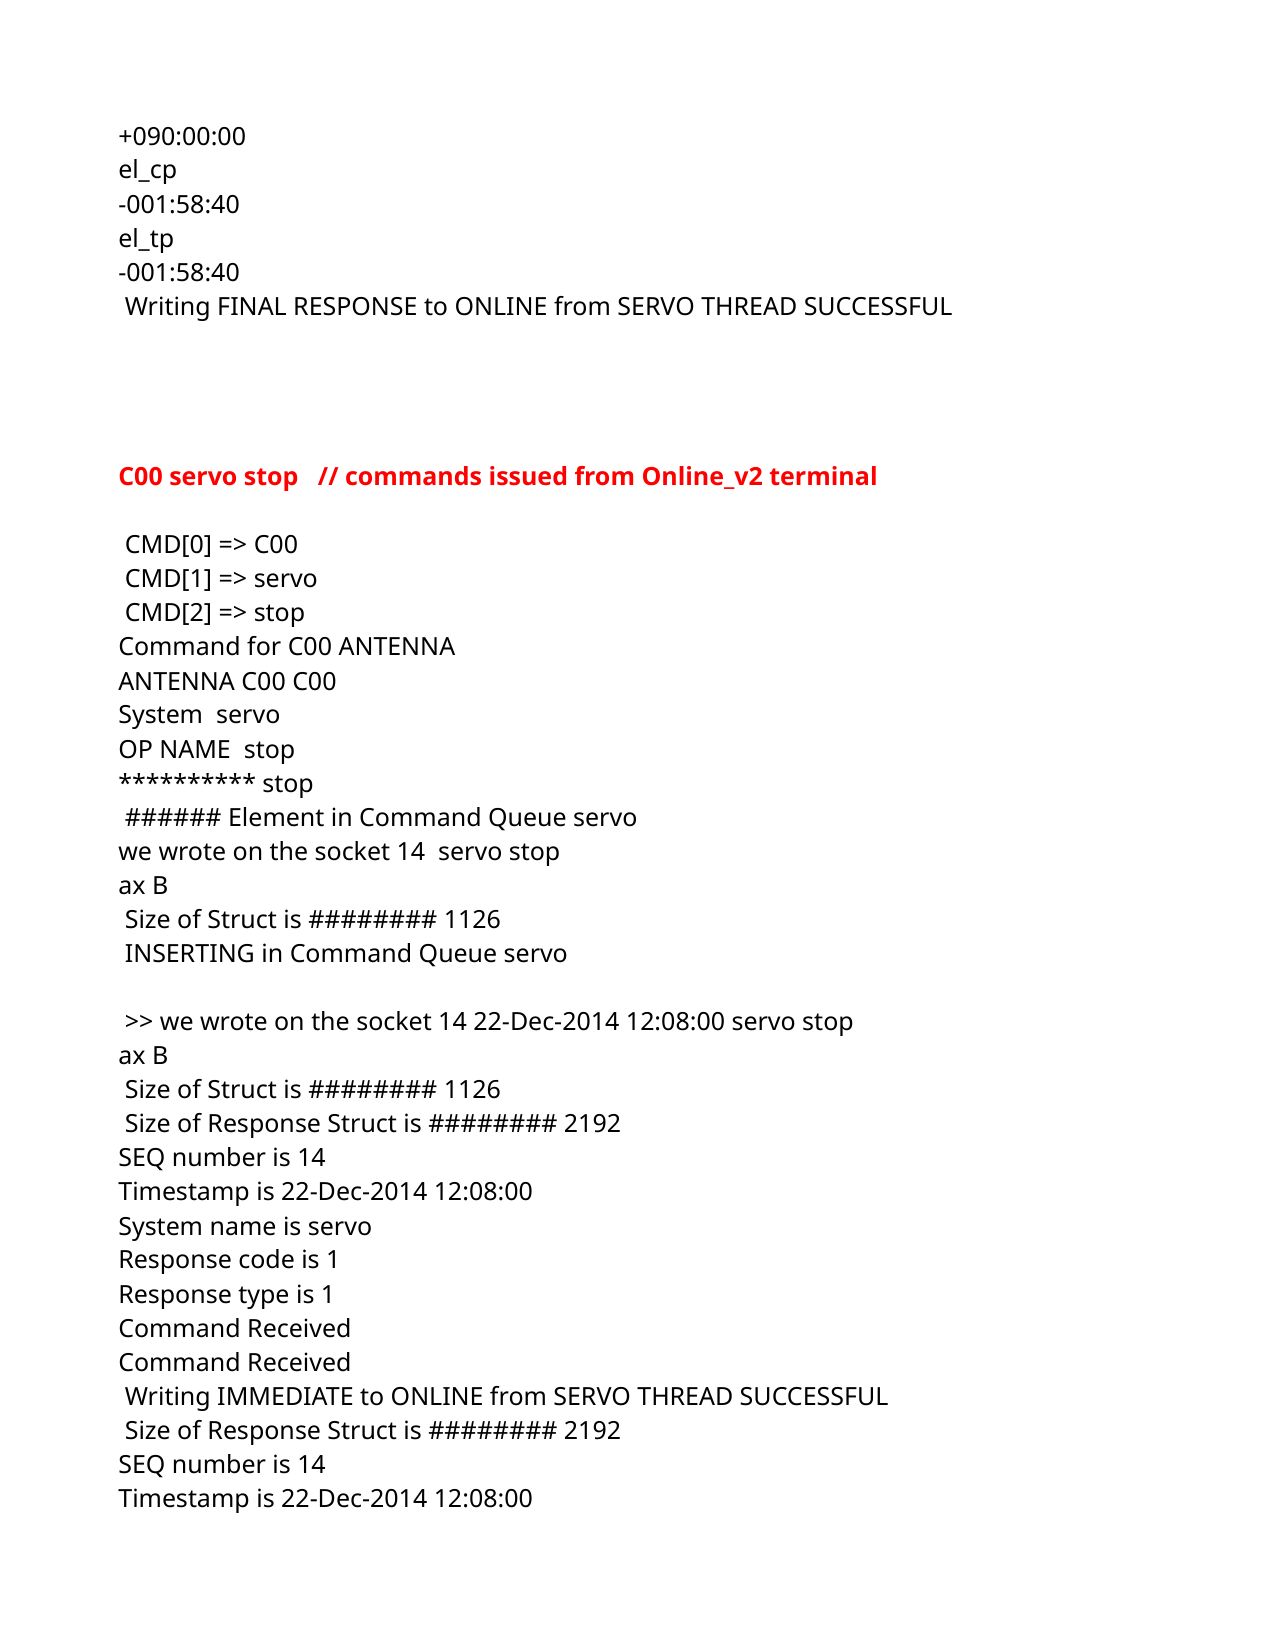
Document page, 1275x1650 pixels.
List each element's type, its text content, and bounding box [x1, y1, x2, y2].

text ax B [118, 1038, 1157, 1072]
text Size of Struct is ######## 1126 [118, 1072, 1157, 1106]
text Size of Struct is ######## 1126 [118, 902, 1157, 936]
text System name is servo [118, 1208, 1157, 1242]
text -001:58:40 [118, 254, 1157, 288]
text we wrote on the socket 14 servo stop [118, 833, 1157, 867]
text el_tp [118, 220, 1157, 254]
text ********** stop [118, 765, 1157, 799]
text Size of Response Struct is ######## 2192 [118, 1106, 1157, 1140]
text CMD[1] => servo [118, 561, 1157, 595]
text Size of Response Struct is ######## 2192 [118, 1412, 1157, 1447]
text SEQ number is 14 [118, 1140, 1157, 1174]
text SEQ number is 14 [118, 1447, 1157, 1481]
text Response type is 1 [118, 1276, 1157, 1310]
text el_cp [118, 152, 1157, 186]
text OP NAME stop [118, 731, 1157, 765]
text ANTENNA C00 C00 [118, 663, 1157, 697]
text Response code is 1 [118, 1242, 1157, 1276]
text CMD[2] => stop [118, 595, 1157, 629]
text +090:00:00 [118, 118, 1157, 152]
text Command Received [118, 1310, 1157, 1344]
text CMD[0] => C00 [118, 527, 1157, 561]
text -001:58:40 [118, 186, 1157, 220]
text Command for C00 ANTENNA [118, 629, 1157, 663]
text ###### Element in Command Queue servo [118, 799, 1157, 833]
text System servo [118, 697, 1157, 731]
text C00 servo stop // commands issued from Online_v2 terminal [118, 459, 1157, 493]
text Command Received [118, 1344, 1157, 1378]
text Writing FINAL RESPONSE to ONLINE from SERVO THREAD SUCCESSFUL [118, 288, 1157, 322]
text Writing IMMEDIATE to ONLINE from SERVO THREAD SUCCESSFUL [118, 1378, 1157, 1412]
text Timestamp is 22-Dec-2014 12:08:00 [118, 1174, 1157, 1208]
text >> we wrote on the socket 14 22-Dec-2014 12:08:00 servo stop [118, 1004, 1157, 1038]
text INSERTING in Command Queue servo [118, 936, 1157, 970]
text Timestamp is 22-Dec-2014 12:08:00 [118, 1481, 1157, 1515]
text ax B [118, 867, 1157, 902]
